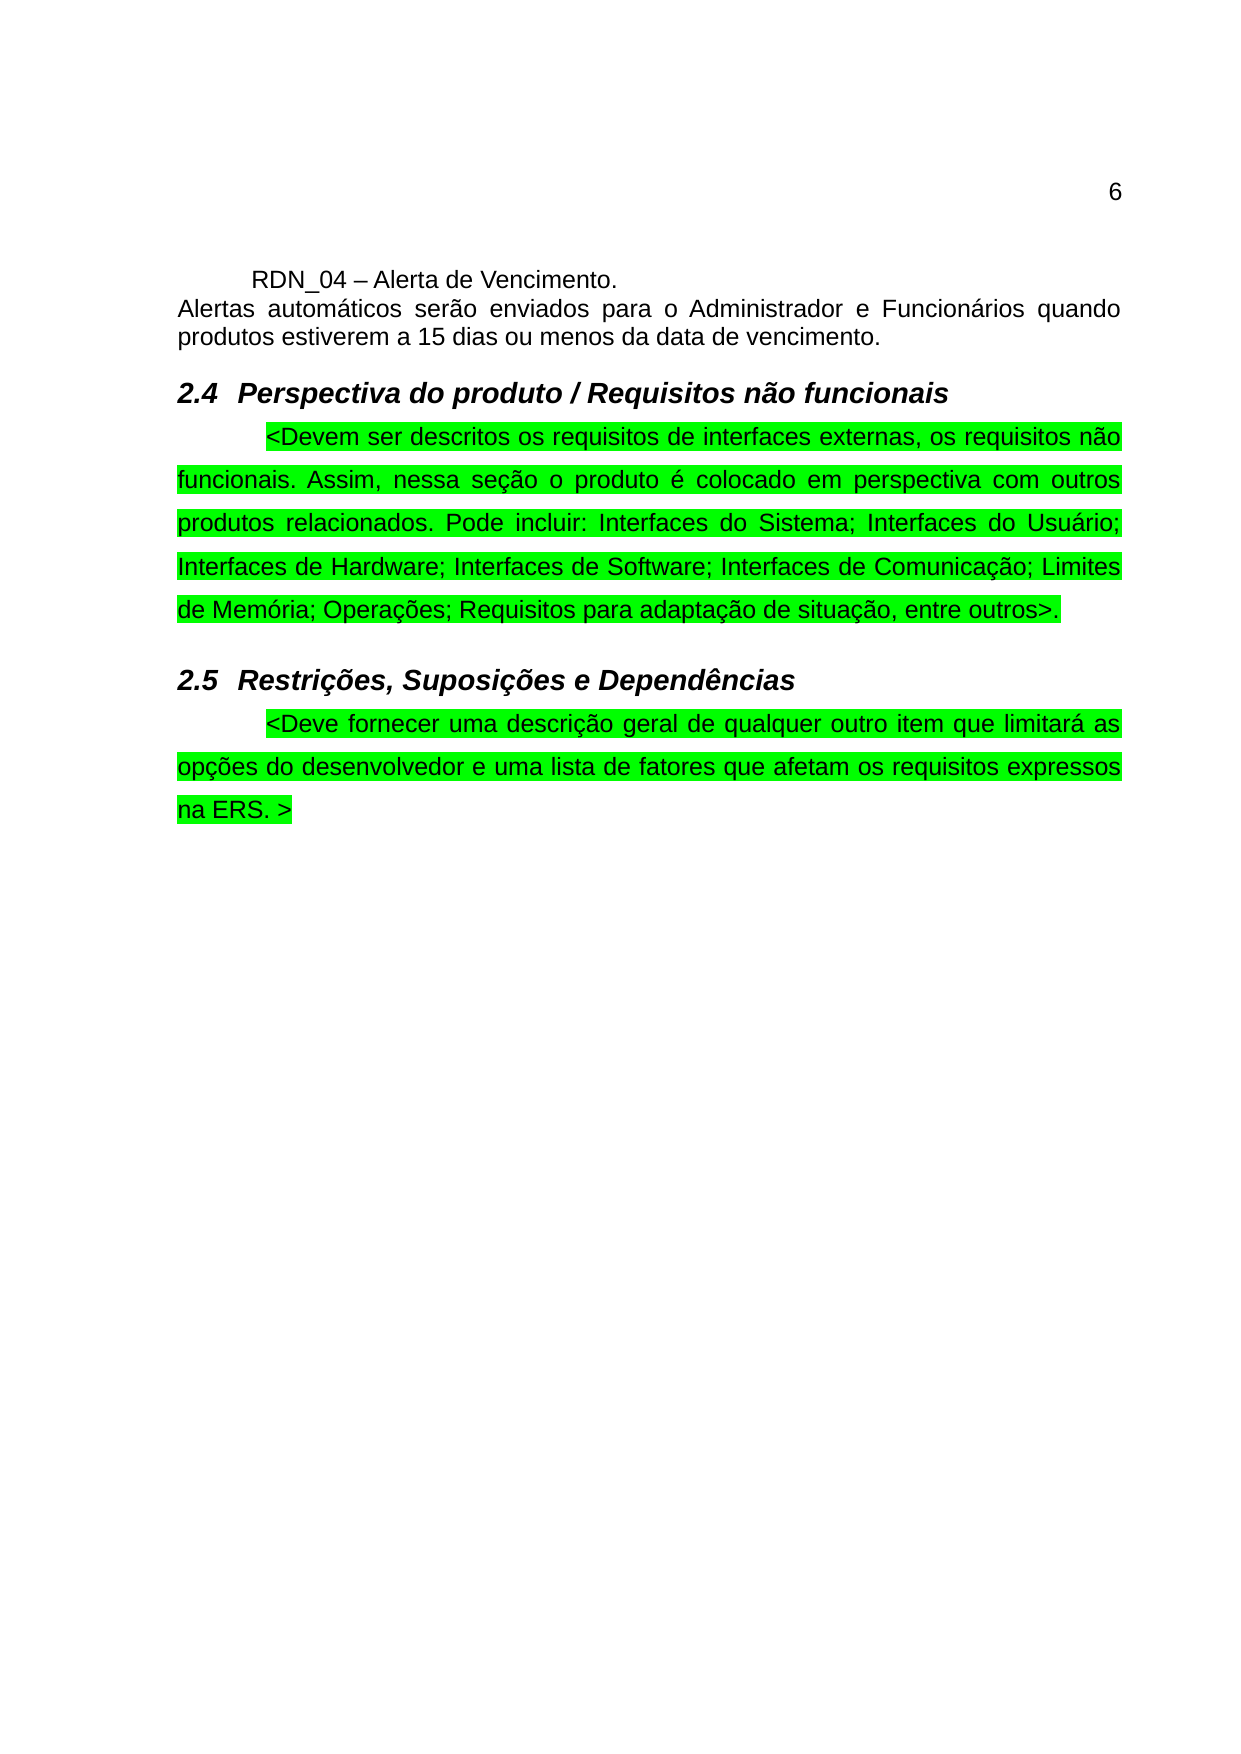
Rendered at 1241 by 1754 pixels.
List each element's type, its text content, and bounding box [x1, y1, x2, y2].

subtitle Perspectiva do produto / Requisitos não funcionais [177, 376, 1122, 410]
text <Deve fornecer uma descrição geral de qualquer outro item que limitará as opções do desenvolvedor e uma lista de fatores que afetam os requisitos expressos na ERS. > [177, 709, 1122, 824]
text Alertas automáticos serão enviados para o Administrador e Funcionários quando produtos estiverem a 15 dias ou menos da data de vencimento. [177, 294, 1122, 351]
subtitle Restrições, Suposições e Dependências [177, 663, 1122, 696]
text RDN_04 – Alerta de Vencimento. [177, 265, 1122, 294]
text <Devem ser descritos os requisitos de interfaces externas, os requisitos não funcionais. Assim, nessa seção o produto é colocado em perspectiva com outros produtos relacionados. Pode incluir: Interfaces do Sistema; Interfaces do Usuário; Interfaces de Hardware; Interfaces de Software; Interfaces de Comunicação; Limites de Memória; Operações; Requisitos para adaptação de situação, entre outros>. [177, 422, 1122, 623]
